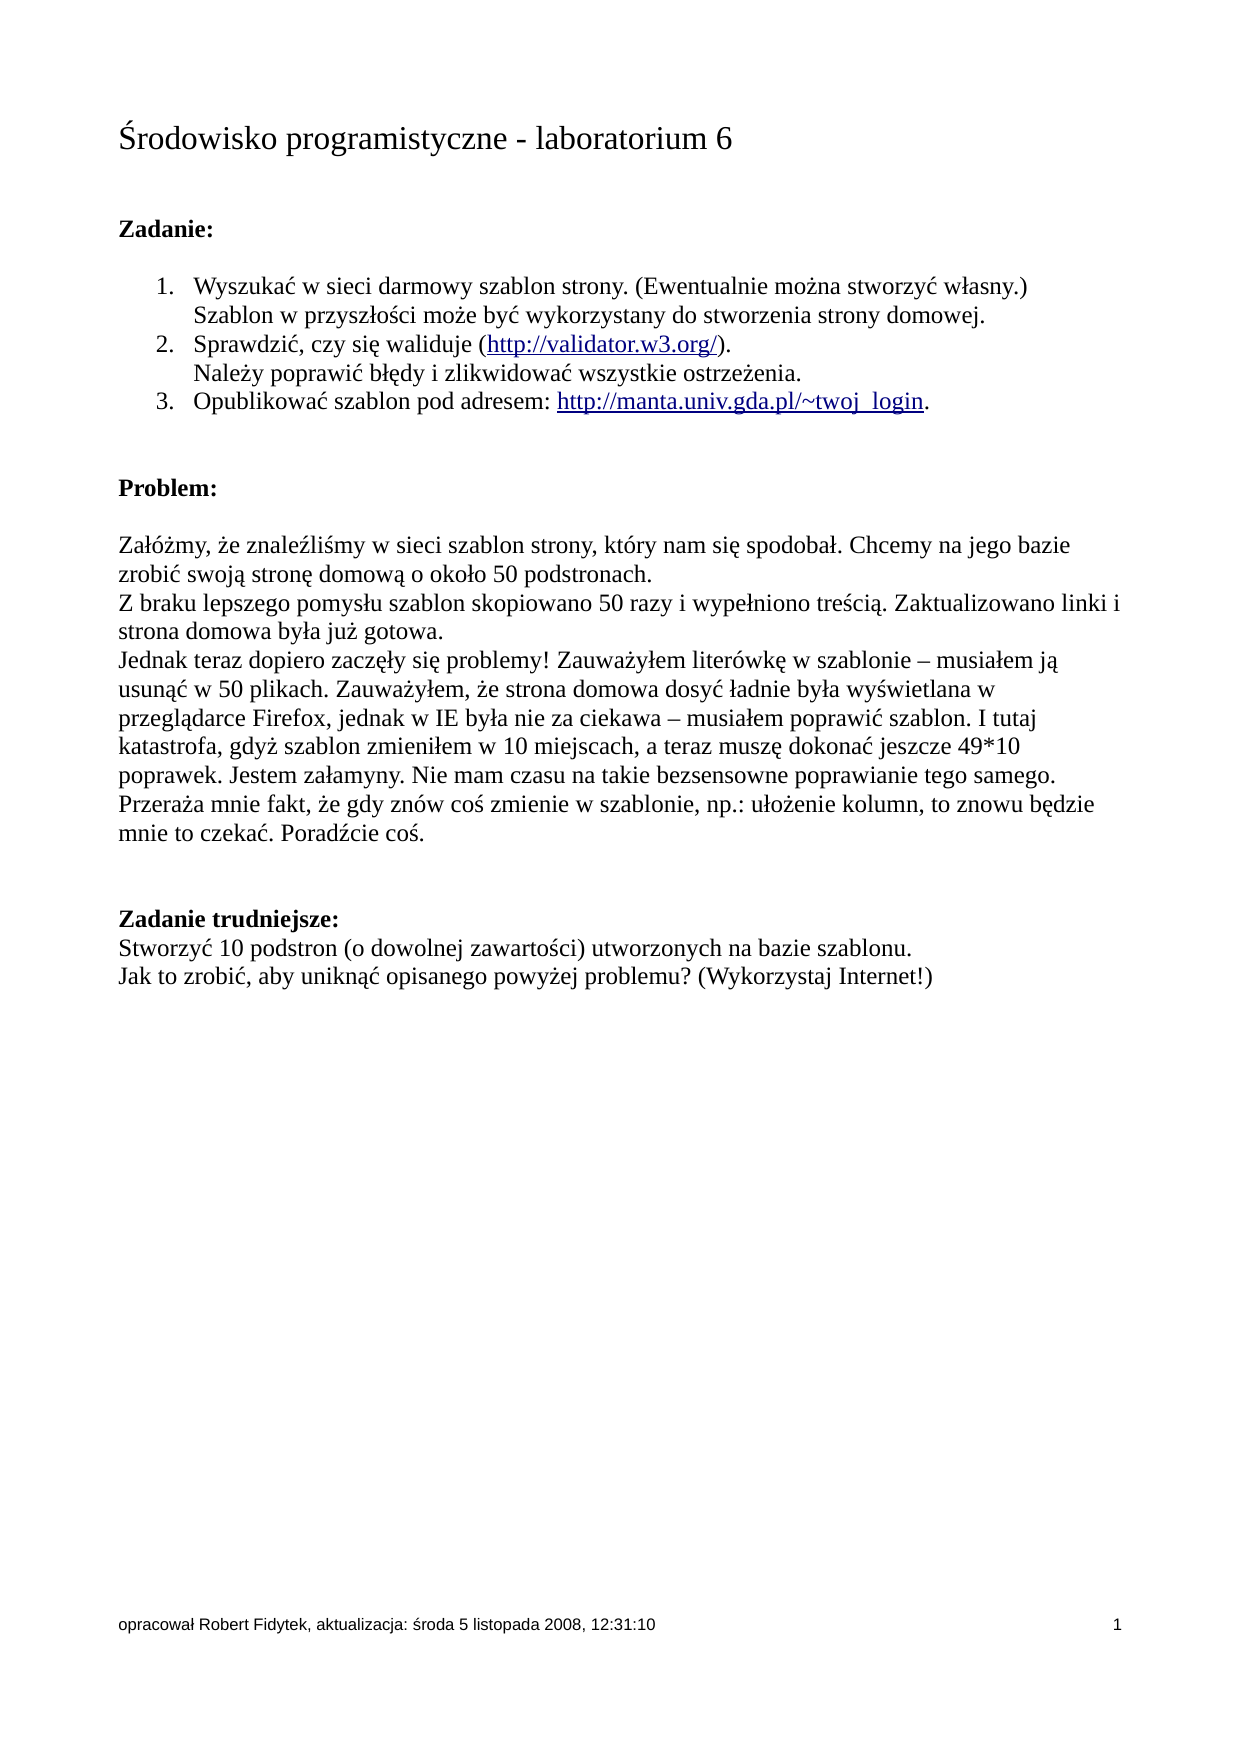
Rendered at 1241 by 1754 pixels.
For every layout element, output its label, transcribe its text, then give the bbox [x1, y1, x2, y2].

list Sprawdzić, czy się waliduje (http://validator.w3.org/). Należy poprawić błędy i zlikwidować wszystkie ostrzeżenia. [156, 329, 1122, 386]
text Stworzyć 10 podstron (o dowolnej zawartości) utworzonych na bazie szablonu. Jak to zrobić, aby uniknąć opisanego powyżej problemu? (Wykorzystaj Internet!) [118, 933, 1122, 990]
text Jednak teraz dopiero zaczęły się problemy! Zauważyłem literówkę w szablonie – musiałem ją usunąć w 50 plikach. Zauważyłem, że strona domowa dosyć ładnie była wyświetlana w przeglądarce Firefox, jednak w IE była nie za ciekawa – musiałem poprawić szablon. I tutaj katastrofa, gdyż szablon zmieniłem w 10 miejscach, a teraz muszę dokonać jeszcze 49*10 poprawek. Jestem załamyny. Nie mam czasu na takie bezsensowne poprawianie tego samego. Przeraża mnie fakt, że gdy znów coś zmienie w szablonie, np.: ułożenie kolumn, to znowu będzie mnie to czekać. Poradźcie coś. [118, 645, 1122, 846]
text Załóżmy, że znaleźliśmy w sieci szablon strony, który nam się spodobał. Chcemy na jego bazie zrobić swoją stronę domową o około 50 podstronach. [118, 501, 1122, 588]
subtitle Zadanie: [118, 185, 1122, 243]
list Wyszukać w sieci darmowy szablon strony. (Ewentualnie można stworzyć własny.) Szablon w przyszłości może być wykorzystany do stworzenia strony domowej. [156, 271, 1122, 329]
text Problem: [118, 473, 1122, 501]
list Opublikować szablon pod adresem: http://manta.univ.gda.pl/~twoj_login. [156, 386, 1122, 415]
text Z braku lepszego pomysłu szablon skopiowano 50 razy i wypełniono treścią. Zaktualizowano linki i strona domowa była już gotowa. [118, 588, 1122, 645]
text Zadanie trudniejsze: [118, 904, 1122, 933]
text Środowisko programistyczne - laboratorium 6 [118, 118, 1122, 156]
